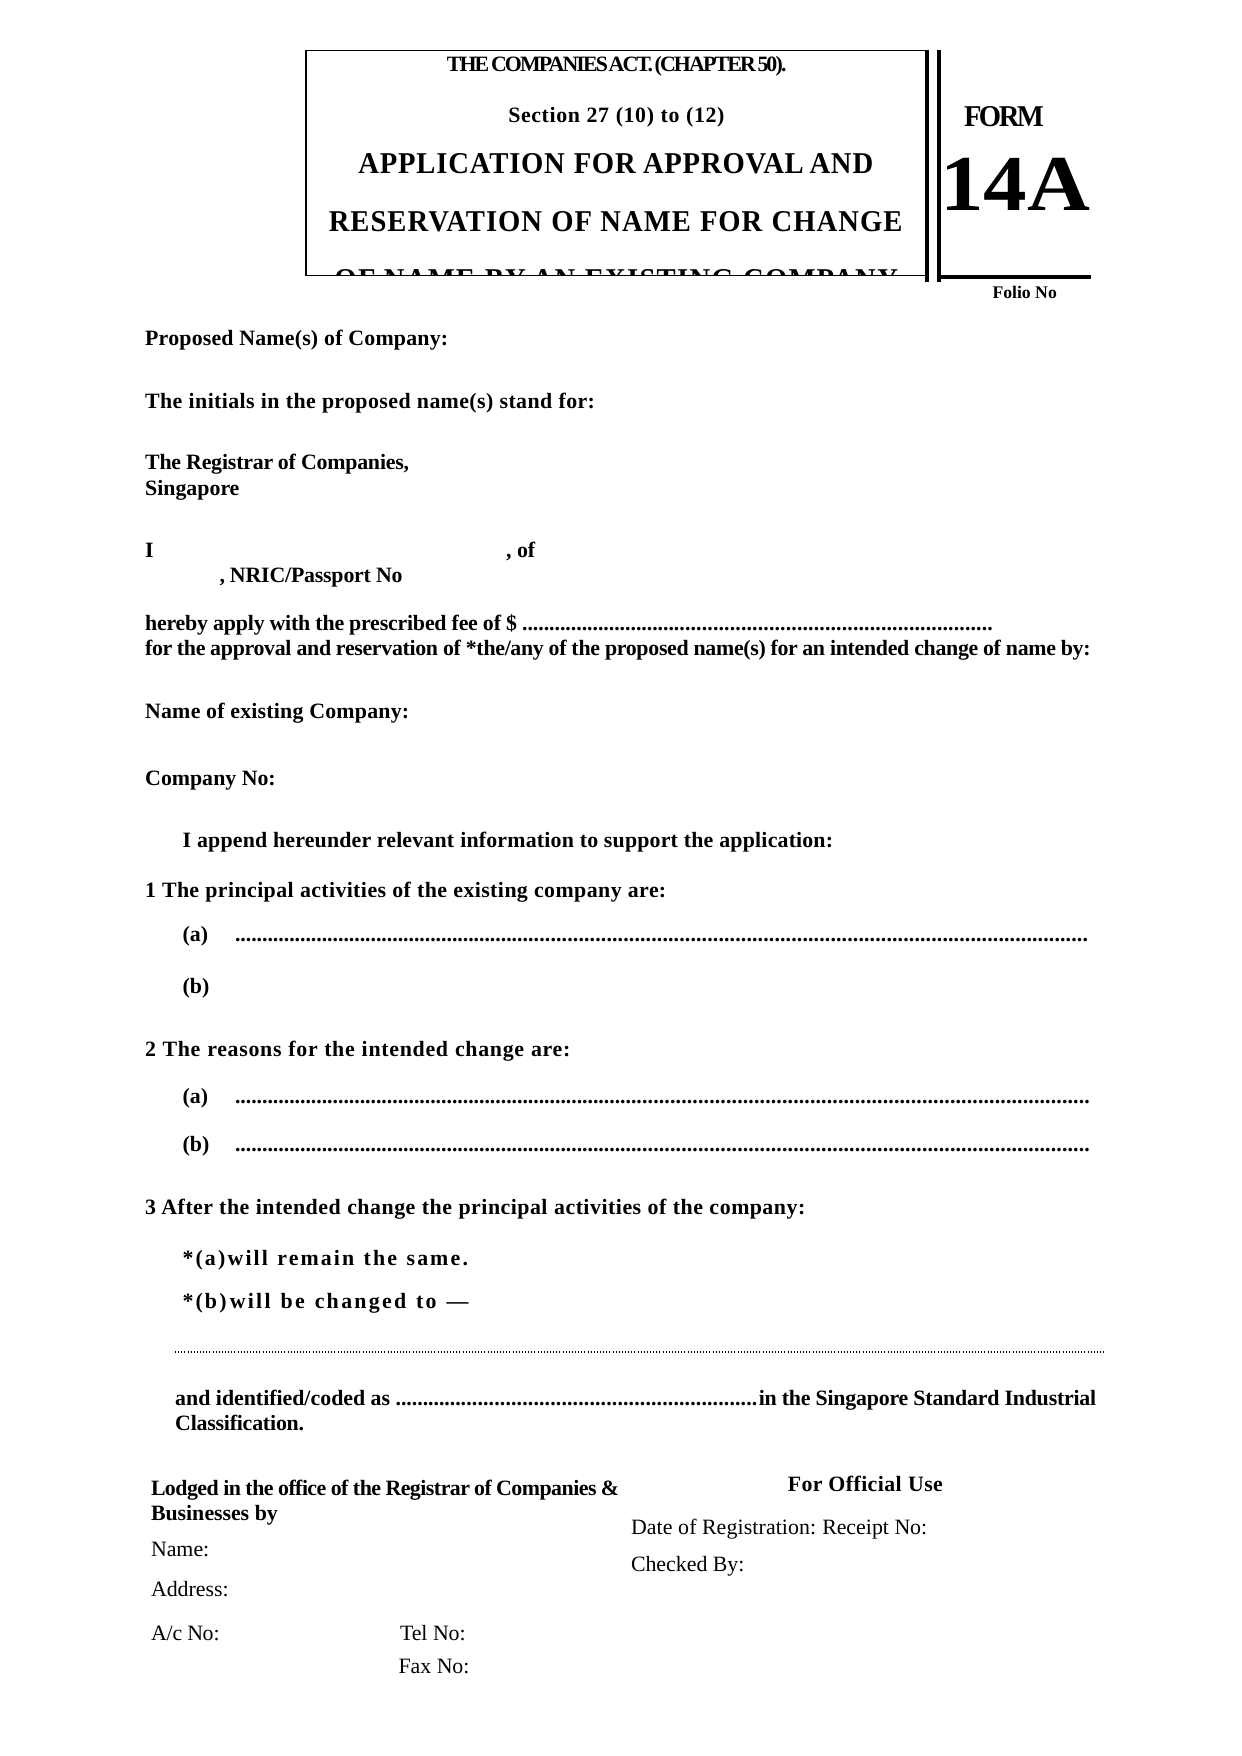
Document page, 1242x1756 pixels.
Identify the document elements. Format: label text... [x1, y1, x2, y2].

text 3 After the intended change the principal activities of the company: [145, 1194, 1105, 1219]
text Classification. [175, 1410, 1105, 1435]
text 1 The principal activities of the existing company are: [145, 877, 1105, 903]
text and identified/coded as in the Singapore Standard Industrial [175, 1351, 1105, 1410]
text for the approval and reservation of *the/any of the proposed name(s) for an intended change of name by: [145, 635, 1105, 661]
table_cell [306, 276, 925, 282]
table_header Lodged in the office of the Registrar of Companies & Businesses by Name: Address: A/c No: Tel No: Fax No: [145, 1469, 625, 1684]
text Proposed Name(s) of Company: <o.name> [145, 325, 1105, 350]
text Name of existing Company: <o.name> [145, 698, 1105, 723]
table_header [145, 1686, 942, 1691]
table_header [942, 1686, 1099, 1691]
text The Registrar of Companies, Singapore [145, 449, 430, 500]
table_header [929, 50, 937, 274]
text I <get_director1(o.id)['name']> , of <get_partner_full_address(get_director1(o.id)['id'])>, NRIC/Passport No <get_director1(o.id)['nric']> [145, 537, 1105, 588]
table_header FORM 14A [941, 50, 1091, 274]
text Folio No [145, 282, 1057, 302]
text The initials in the proposed name(s) stand for: [145, 388, 1105, 413]
table_cell [929, 275, 937, 282]
list will remain the same. [182, 1245, 1105, 1270]
text I append hereunder relevant information to support the application: [182, 827, 1105, 852]
table_header THE COMPANIES ACT. (CHAPTER 50). Section 27 (10) to (12) APPLICATION FOR APPROVAL AND RESERVATION OF NAME FOR CHANGE OF NAME BY AN EXISTING COMPANY [307, 51, 925, 274]
text 2 The reasons for the intended change are: [145, 1036, 1105, 1061]
list will be changed to — [182, 1288, 1105, 1313]
text Company No: <o.uen> [145, 764, 1105, 790]
text hereby apply with the prescribed fee of $ [145, 610, 1105, 635]
table_header For Official Use Date of Registration: Receipt No: Checked By: [625, 1469, 1105, 1684]
